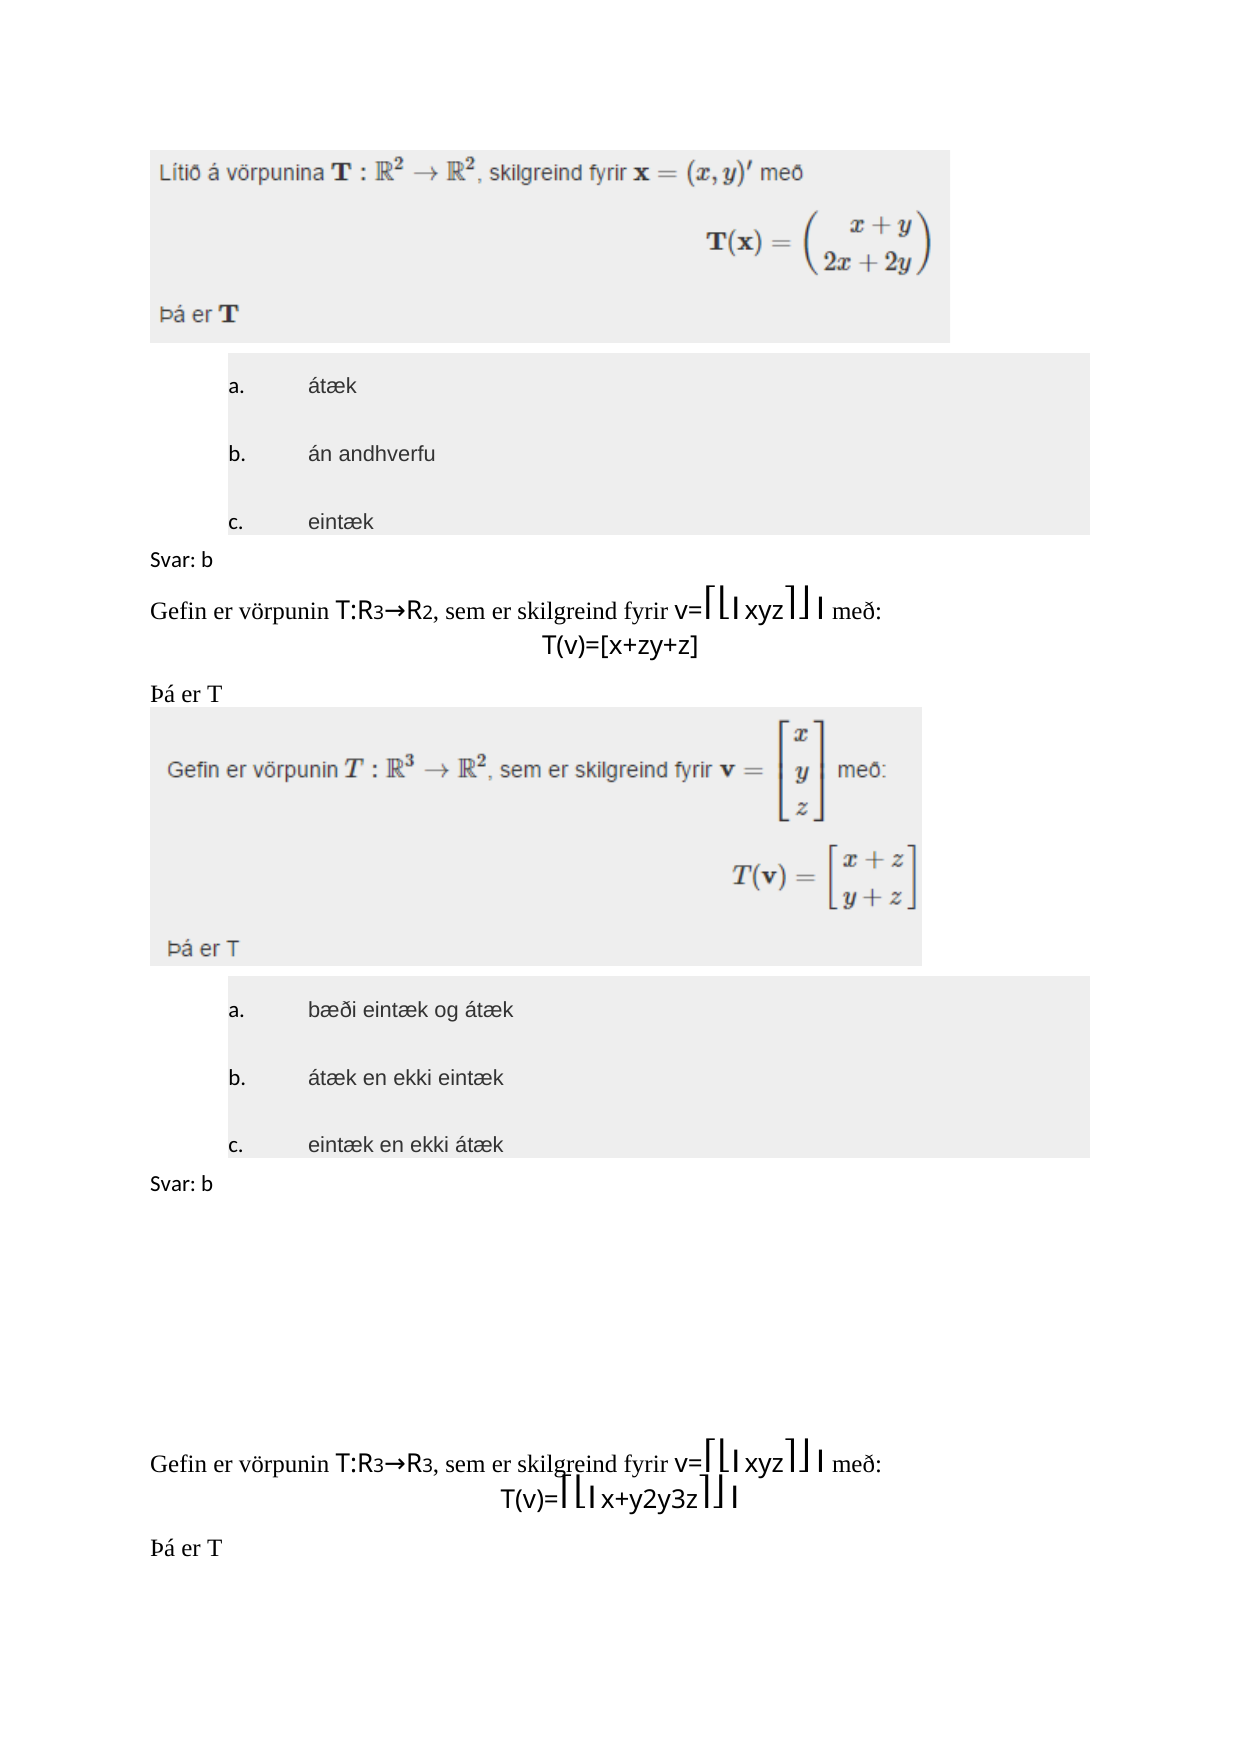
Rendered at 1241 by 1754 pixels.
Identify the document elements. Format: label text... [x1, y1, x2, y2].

list eintæk [228, 488, 1090, 535]
text T(v)=[x+zy+z] [150, 627, 1090, 662]
text Gefin er vörpunin T:R3→R2, sem er skilgreind fyrir v=⎡⎣⎢xyz⎤⎦⎥ með: [150, 591, 1090, 627]
list átæk [228, 353, 1090, 399]
text T(v)=⎡⎣⎢x+y2y3z⎤⎦⎥ [150, 1481, 1090, 1516]
list átæk en ekki eintæk [228, 1044, 1090, 1091]
text Gefin er vörpunin T:R3→R3, sem er skilgreind fyrir v=⎡⎣⎢xyz⎤⎦⎥ með: [150, 1445, 1090, 1481]
list án andhverfu [228, 420, 1090, 467]
text Þá er T [150, 679, 1090, 708]
text Þá er T [150, 1533, 1090, 1561]
list bæði eintæk og átæk [228, 976, 1090, 1023]
text Svar: b [150, 545, 1090, 573]
text Svar: b [150, 1169, 1090, 1197]
list eintæk en ekki átæk [228, 1111, 1090, 1158]
